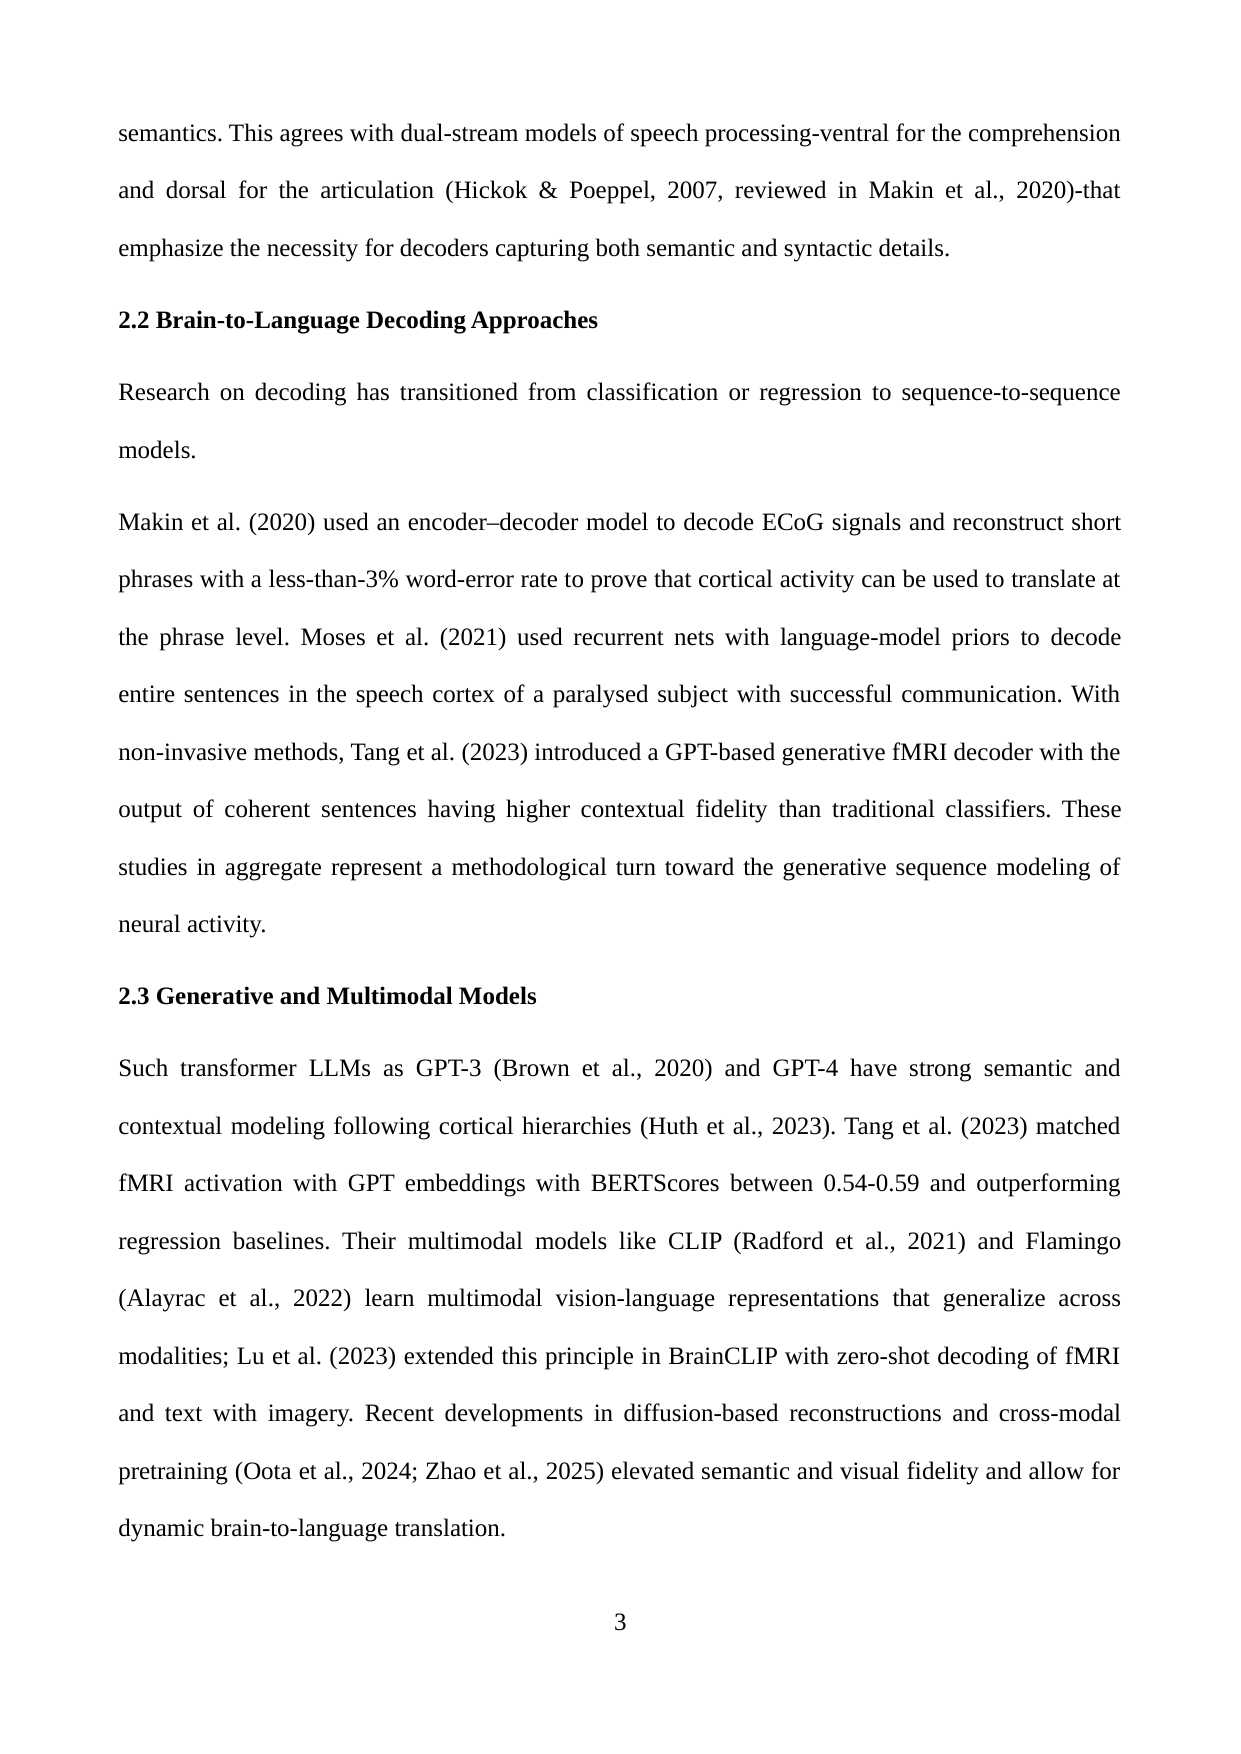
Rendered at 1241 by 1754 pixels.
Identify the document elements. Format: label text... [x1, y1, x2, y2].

text 2.3 Generative and Multimodal Models [118, 981, 1122, 1010]
text Such transformer LLMs as GPT-3 (Brown et al., 2020) and GPT-4 have strong semantic and contextual modeling following cortical hierarchies (Huth et al., 2023). Tang et al. (2023) matched fMRI activation with GPT embeddings with BERTScores between 0.54-0.59 and outperforming regression baselines. Their multimodal models like CLIP (Radford et al., 2021) and Flamingo (Alayrac et al., 2022) learn multimodal vision-language representations that generalize across modalities; Lu et al. (2023) extended this principle in BrainCLIP with zero-shot decoding of fMRI and text with imagery. Recent developments in diffusion-based reconstructions and cross-modal pretraining (Oota et al., 2024; Zhao et al., 2025) elevated semantic and visual fidelity and allow for dynamic brain-to-language translation. [118, 1053, 1122, 1542]
text 2.2 Brain-to-Language Decoding Approaches [118, 305, 1122, 334]
text Makin et al. (2020) used an encoder–decoder model to decode ECoG signals and reconstruct short phrases with a less-than-3% word-error rate to prove that cortical activity can be used to translate at the phrase level. Moses et al. (2021) used recurrent nets with language-model priors to decode entire sentences in the speech cortex of a paralysed subject with successful communication. With non-invasive methods, Tang et al. (2023) introduced a GPT-based generative fMRI decoder with the output of coherent sentences having higher contextual fidelity than traditional classifiers. These studies in aggregate represent a methodological turn toward the generative sequence modeling of neural activity. [118, 507, 1122, 938]
text semantics. This agrees with dual-stream models of speech processing-ventral for the comprehension and dorsal for the articulation (Hickok & Poeppel, 2007, reviewed in Makin et al., 2020)-that emphasize the necessity for decoders capturing both semantic and syntactic details. [118, 118, 1122, 262]
text Research on decoding has transitioned from classification or regression to sequence-to-sequence models. [118, 377, 1122, 463]
